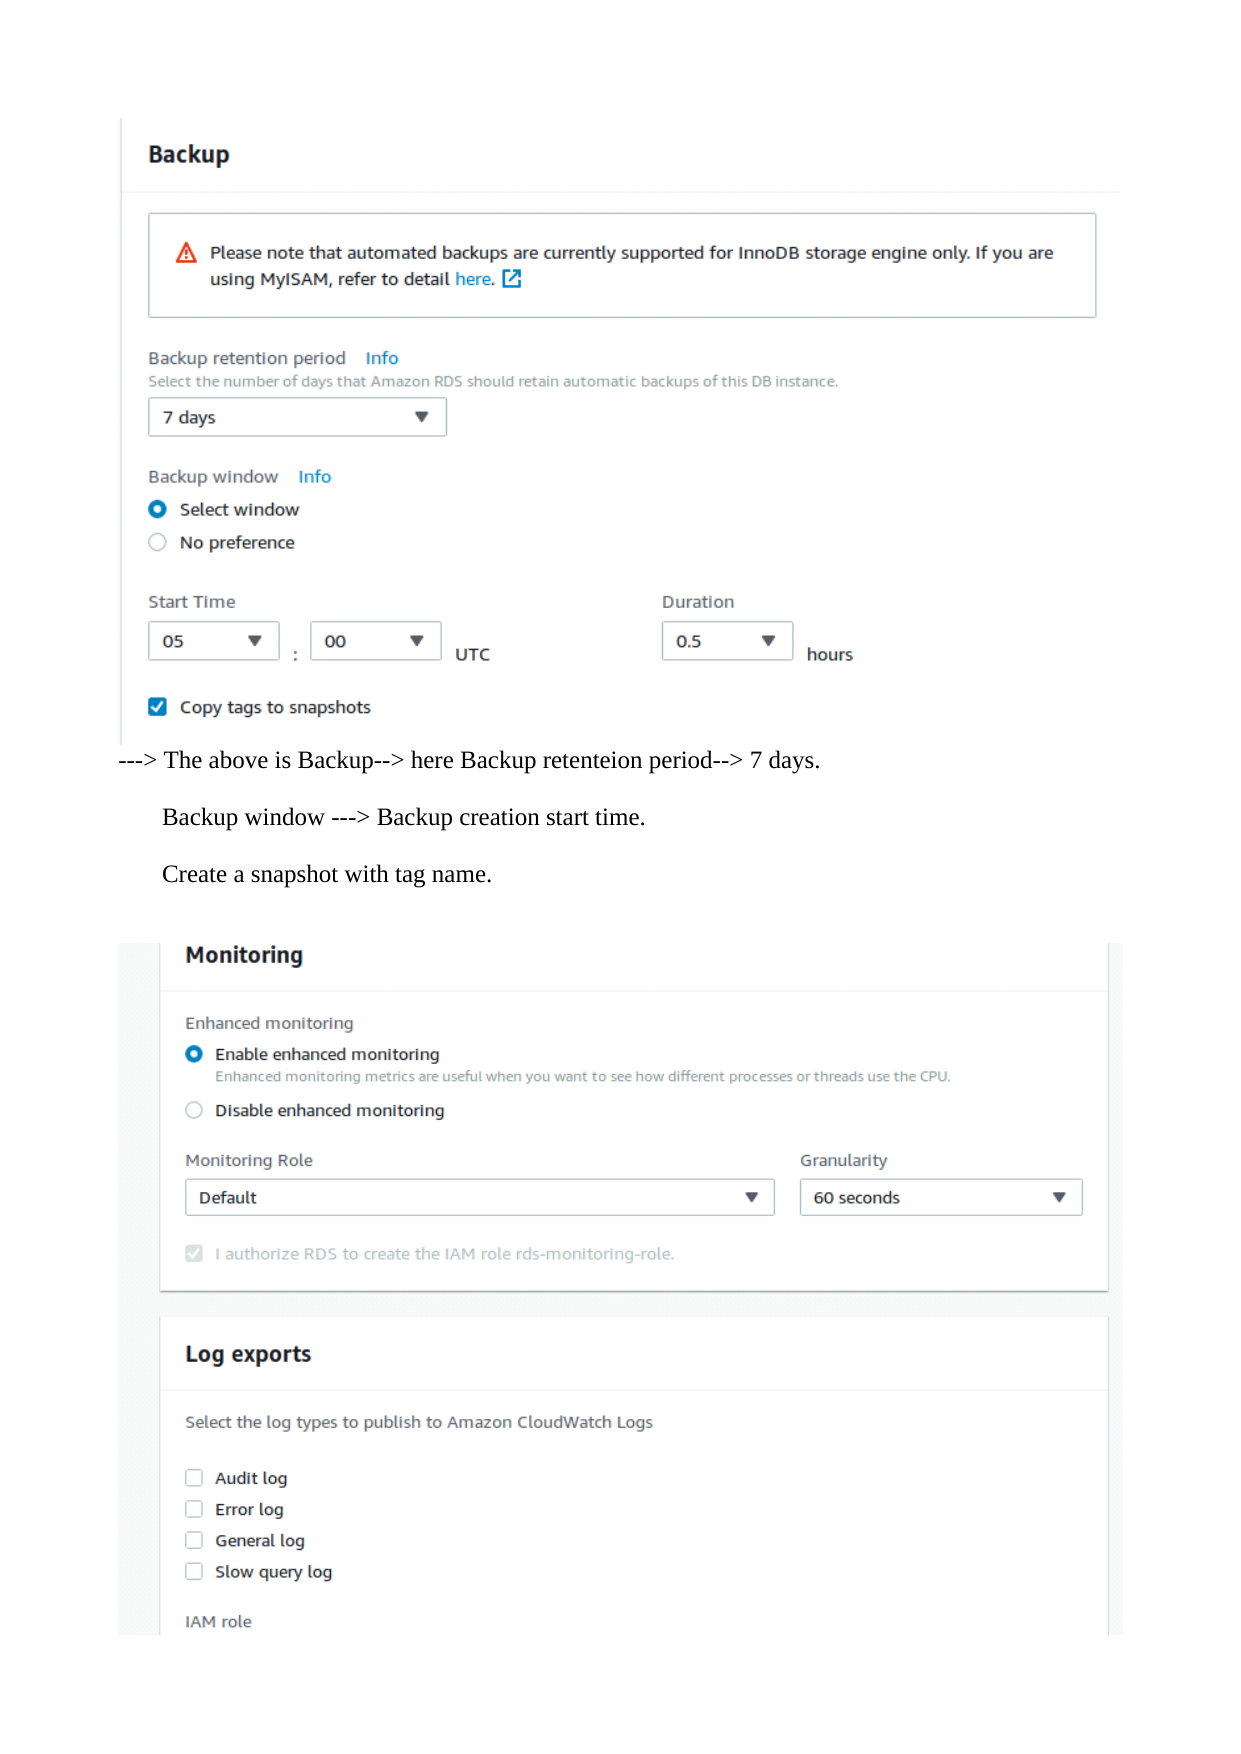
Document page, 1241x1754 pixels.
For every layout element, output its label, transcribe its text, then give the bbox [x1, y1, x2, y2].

text ---> The above is Backup--> here Backup retenteion period--> 7 days. [118, 745, 1122, 773]
text Create a snapshot with tag name. [118, 859, 1122, 888]
text Backup window ---> Backup creation start time. [118, 802, 1122, 831]
